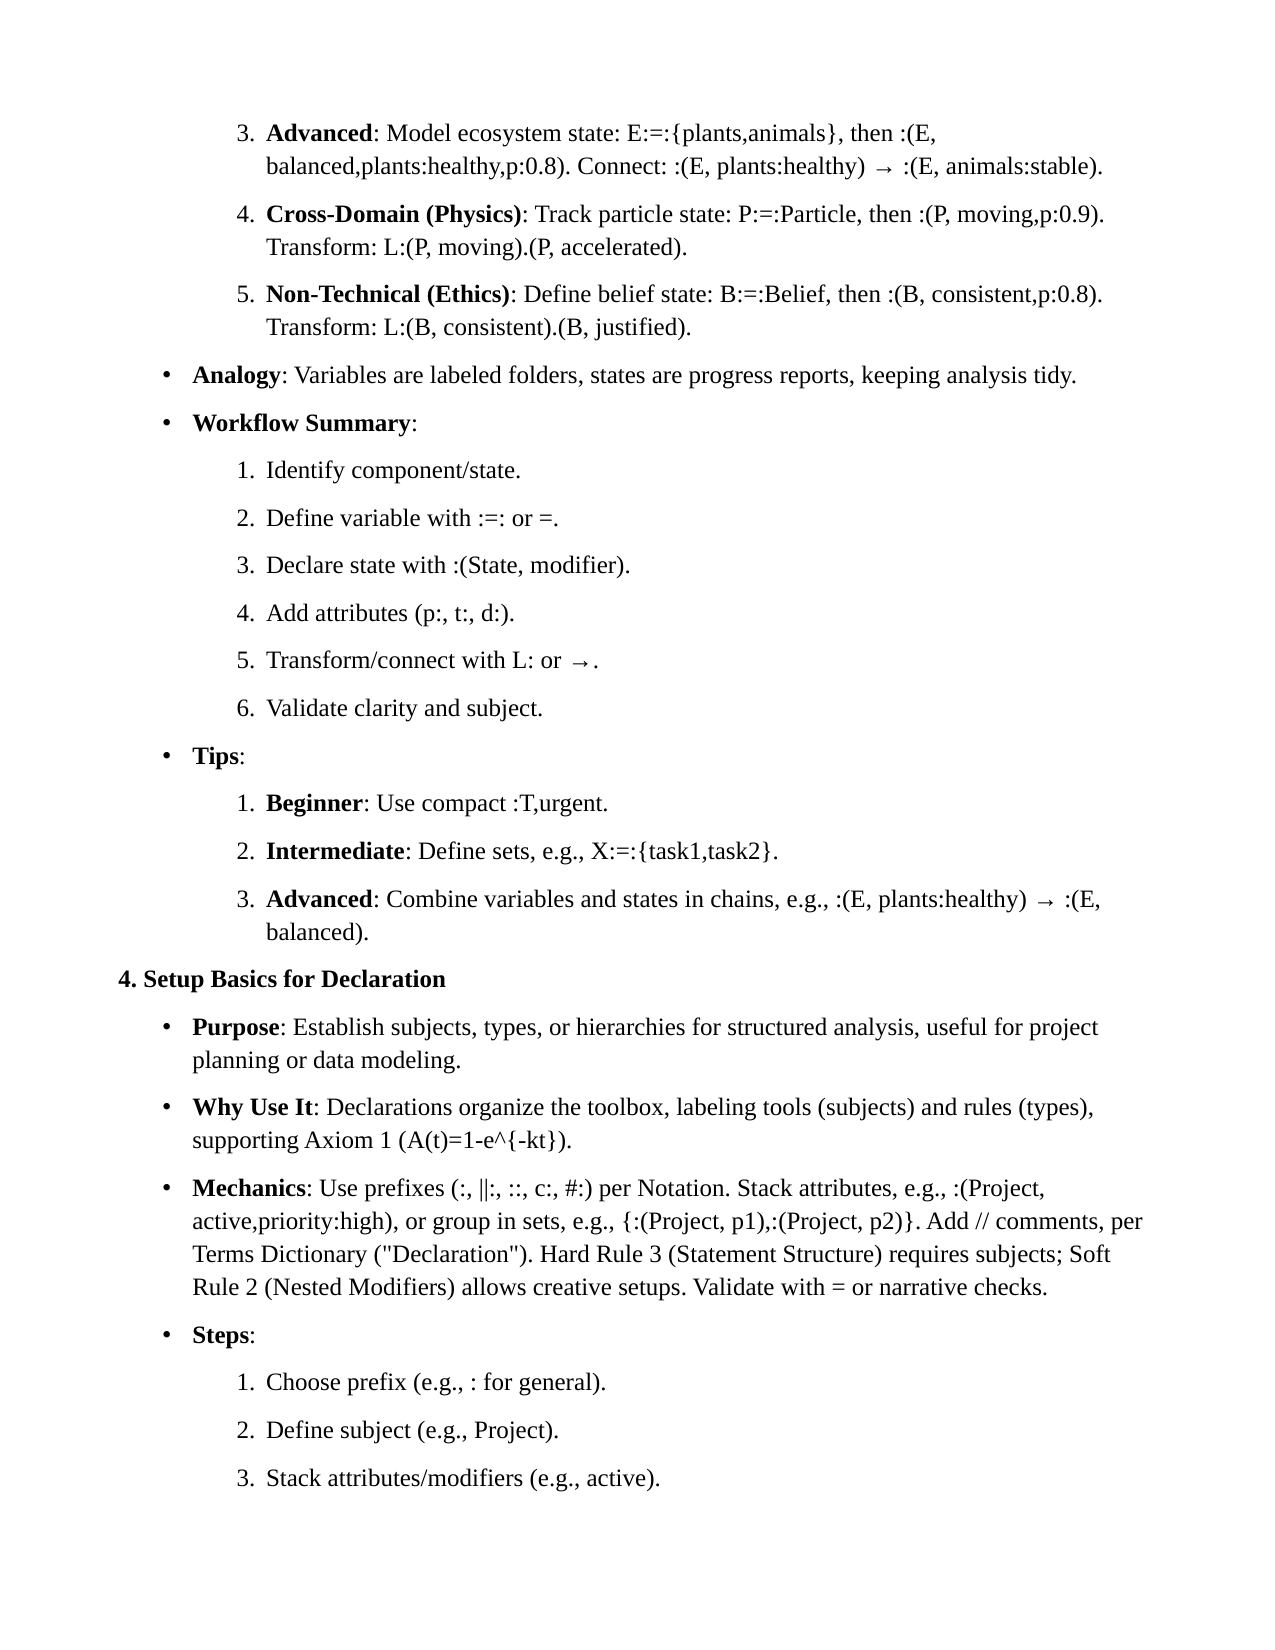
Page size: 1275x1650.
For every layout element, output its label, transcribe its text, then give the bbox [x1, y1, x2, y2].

list Advanced: Model ecosystem state: E:=:{plants,animals}, then :(E, balanced,plants:healthy,p:0.8). Connect: :(E, plants:healthy) → :(E, animals:stable). [236, 118, 1157, 180]
list Tips: [162, 741, 1157, 769]
text 4. Setup Basics for Declaration [118, 964, 1157, 993]
list Advanced: Combine variables and states in chains, e.g., :(E, plants:healthy) → :(E, balanced). [236, 884, 1157, 945]
list Define subject (e.g., Project). [236, 1415, 1157, 1444]
list Intermediate: Define sets, e.g., X:=:{task1,task2}. [236, 836, 1157, 865]
list Purpose: Establish subjects, types, or hierarchies for structured analysis, useful for project planning or data modeling. [162, 1012, 1157, 1074]
list Steps: [162, 1320, 1157, 1348]
list Declare state with :(State, modifier). [236, 550, 1157, 579]
list Transform/connect with L: or →. [236, 646, 1157, 674]
list Stack attributes/modifiers (e.g., active). [236, 1463, 1157, 1491]
list Beginner: Use compact :T,urgent. [236, 788, 1157, 817]
list Validate clarity and subject. [236, 693, 1157, 722]
list Why Use It: Declarations organize the toolbox, labeling tools (subjects) and rules (types), supporting Axiom 1 (A(t)=1-e^{-kt}). [162, 1092, 1157, 1154]
list Identify component/state. [236, 455, 1157, 484]
list Workflow Summary: [162, 408, 1157, 436]
list Choose prefix (e.g., : for general). [236, 1367, 1157, 1396]
list Non-Technical (Ethics): Define belief state: B:=:Belief, then :(B, consistent,p:0.8). Transform: L:(B, consistent).(B, justified). [236, 279, 1157, 341]
list Analogy: Variables are labeled folders, states are progress reports, keeping analysis tidy. [162, 360, 1157, 389]
list Define variable with :=: or =. [236, 503, 1157, 532]
list Cross-Domain (Physics): Track particle state: P:=:Particle, then :(P, moving,p:0.9). Transform: L:(P, moving).(P, accelerated). [236, 199, 1157, 261]
list Add attributes (p:, t:, d:). [236, 598, 1157, 627]
list Mechanics: Use prefixes (:, ||:, ::, c:, #:) per Notation. Stack attributes, e.g., :(Project, active,priority:high), or group in sets, e.g., {:(Project, p1),:(Project, p2)}. Add // comments, per Terms Dictionary ("Declaration"). Hard Rule 3 (Statement Structure) requires subjects; Soft Rule 2 (Nested Modifiers) allows creative setups. Validate with = or narrative checks. [162, 1173, 1157, 1301]
